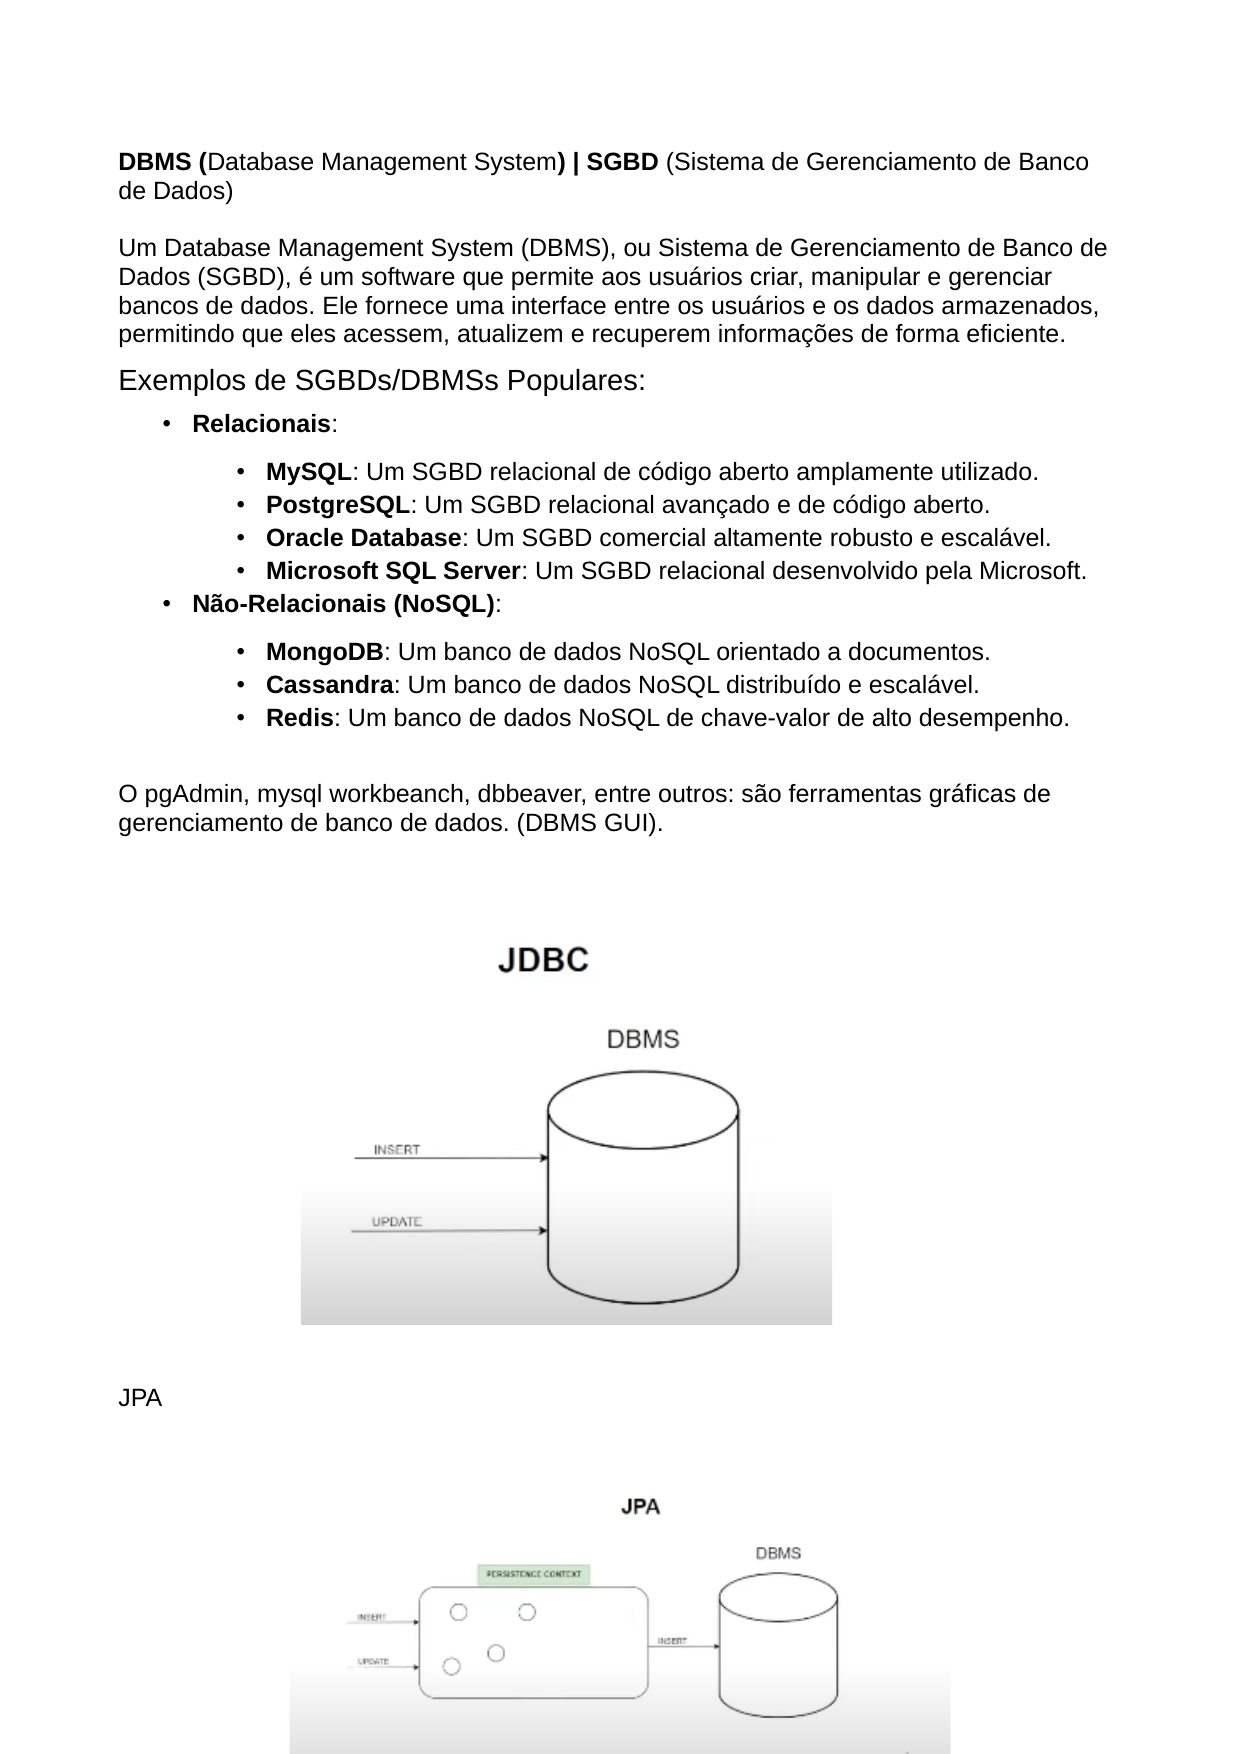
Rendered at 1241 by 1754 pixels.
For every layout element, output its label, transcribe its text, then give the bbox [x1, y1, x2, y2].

picture [289, 1460, 951, 1754]
list Redis: Um banco de dados NoSQL de chave-valor de alto desempenho. [236, 703, 1122, 732]
list Microsoft SQL Server: Um SGBD relacional desenvolvido pela Microsoft. [236, 556, 1122, 585]
text JPA [118, 1383, 1122, 1412]
list Oracle Database: Um SGBD comercial altamente robusto e escalável. [236, 523, 1122, 552]
list Relacionais: [162, 409, 1122, 438]
list MySQL: Um SGBD relacional de código aberto amplamente utilizado. [236, 456, 1122, 485]
text DBMS (Database Management System) | SGBD (Sistema de Gerenciamento de Banco de Dados) [118, 147, 1122, 204]
text Um Database Management System (DBMS), ou Sistema de Gerenciamento de Banco de Dados (SGBD), é um software que permite aos usuários criar, manipular e gerenciar bancos de dados. Ele fornece uma interface entre os usuários e os dados armazenados, permitindo que eles acessem, atualizem e recuperem informações de forma eficiente. [118, 233, 1122, 348]
text O pgAdmin, mysql workbeanch, dbbeaver, entre outros: são ferramentas gráficas de gerenciamento de banco de dados. (DBMS GUI). [118, 779, 1122, 837]
list Não-Relacionais (NoSQL): [162, 589, 1122, 618]
list PostgreSQL: Um SGBD relacional avançado e de código aberto. [236, 489, 1122, 518]
list MongoDB: Um banco de dados NoSQL orientado a documentos. [236, 637, 1122, 666]
picture [300, 909, 833, 1325]
list Cassandra: Um banco de dados NoSQL distribuído e escalável. [236, 670, 1122, 699]
subtitle Exemplos de SGBDs/DBMSs Populares: [118, 363, 1122, 396]
